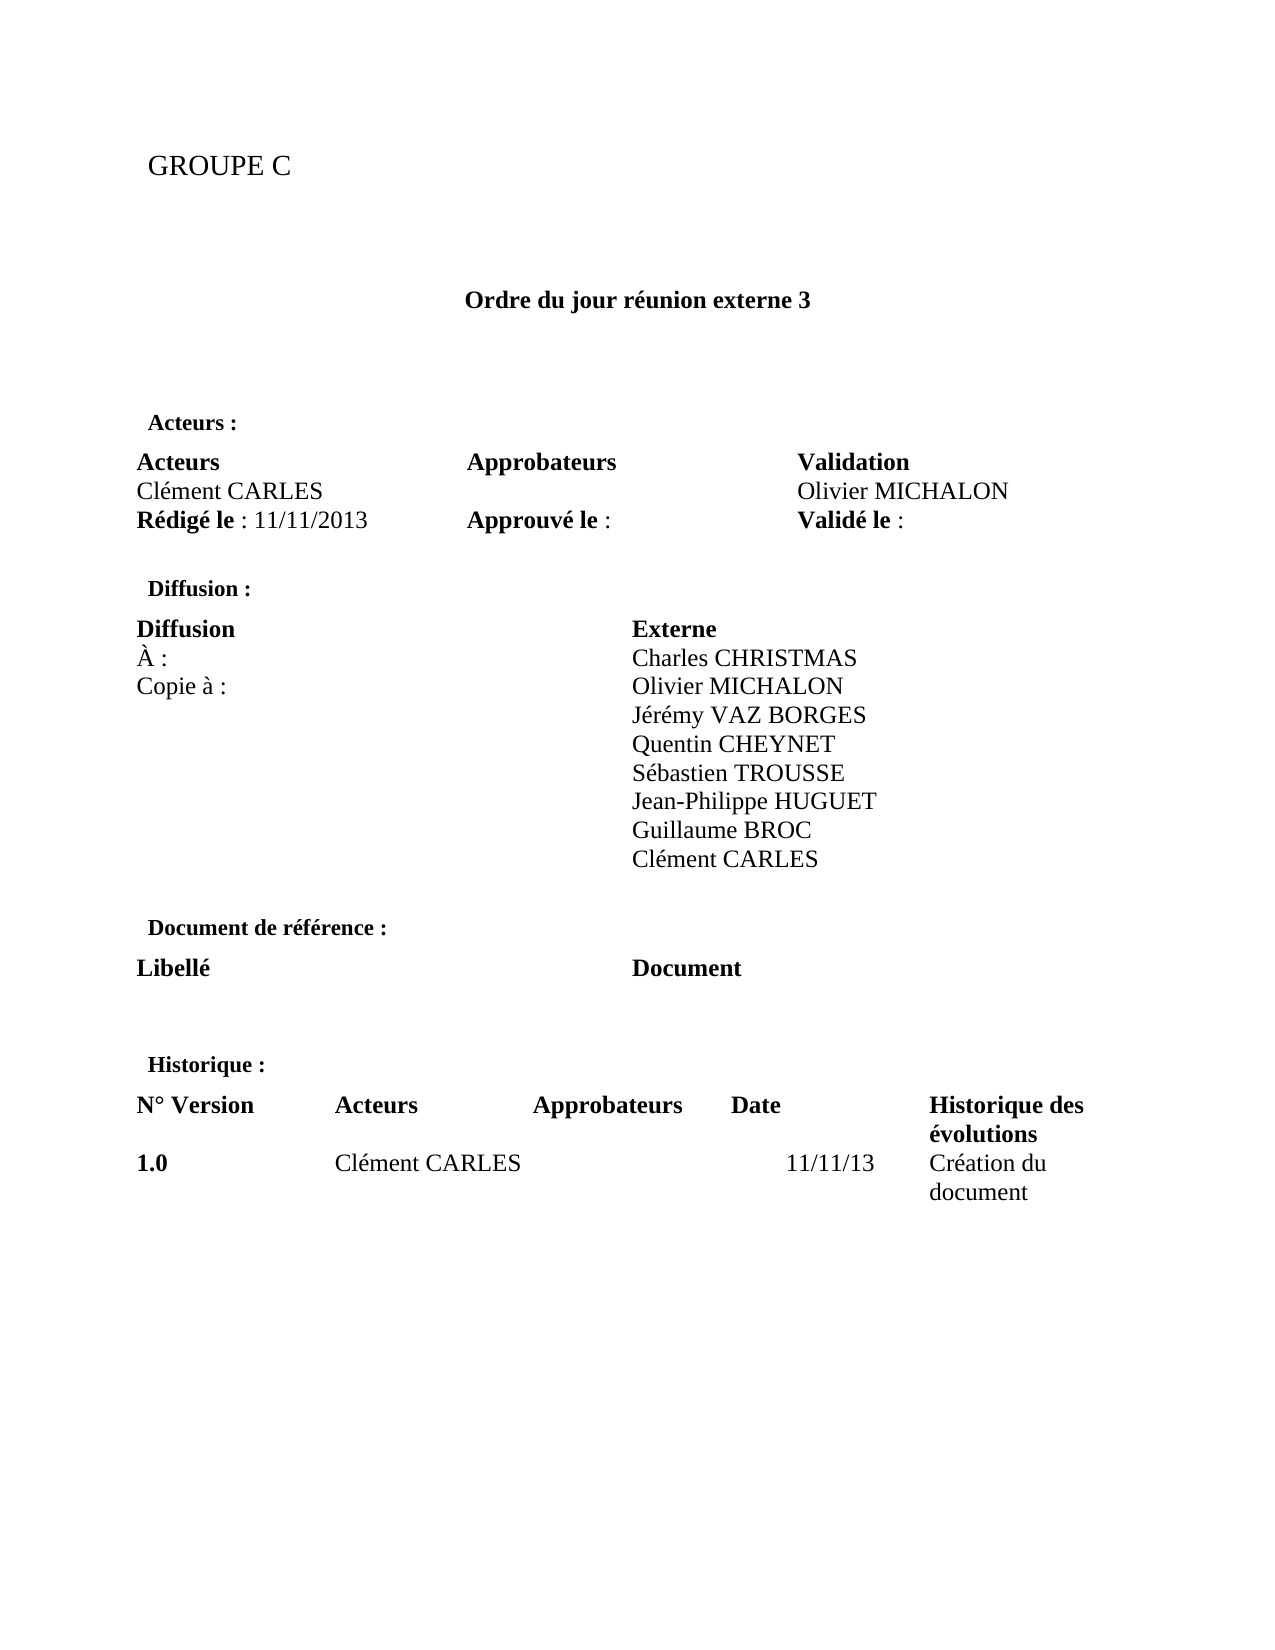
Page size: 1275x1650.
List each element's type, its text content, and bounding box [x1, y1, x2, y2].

table_header Acteurs [136, 448, 467, 476]
table_header Libellé [136, 953, 632, 981]
table_header Approbateurs [467, 448, 797, 476]
table_cell [136, 981, 632, 1010]
table_header Historique des évolutions [929, 1090, 1127, 1148]
table_cell Olivier MICHALON Jérémy VAZ BORGES Quentin CHEYNET Sébastien TROUSSE Jean-Philippe HUGUET Guillaume BROC Clément CARLES [632, 671, 1127, 873]
text Document de référence : [148, 914, 1127, 940]
text Acteurs : [148, 409, 1127, 435]
table_header Externe [632, 614, 1127, 643]
table_cell Création du document [929, 1148, 1127, 1205]
table_header Acteurs [335, 1090, 533, 1148]
table_cell [533, 1148, 731, 1205]
table_cell 1.0 [136, 1148, 334, 1205]
table_cell Clément CARLES [335, 1148, 533, 1205]
table_cell Rédigé le : 11/11/2013 [136, 505, 467, 534]
table_header Diffusion [136, 614, 632, 643]
table_cell Approuvé le : [467, 505, 797, 534]
text GROUPE C [148, 148, 1127, 181]
table_header N° Version [136, 1090, 334, 1148]
table_cell Clément CARLES [136, 476, 467, 505]
table_header Date [731, 1090, 929, 1148]
table_header Document [632, 953, 1127, 981]
table_cell [632, 981, 1127, 1010]
table_cell [467, 476, 797, 505]
table_header Approbateurs [533, 1090, 731, 1148]
text Ordre du jour réunion externe 3 [148, 285, 1127, 314]
text Diffusion : [148, 575, 1127, 601]
text Historique : [148, 1051, 1127, 1078]
table_cell Charles CHRISTMAS [632, 643, 1127, 671]
table_cell Copie à : [136, 671, 632, 873]
table_cell Olivier MICHALON [797, 476, 1127, 505]
table_cell Validé le : [797, 505, 1127, 534]
table_cell À : [136, 643, 632, 671]
table_header Validation [797, 448, 1127, 476]
table_cell 11/11/13 [731, 1148, 929, 1205]
